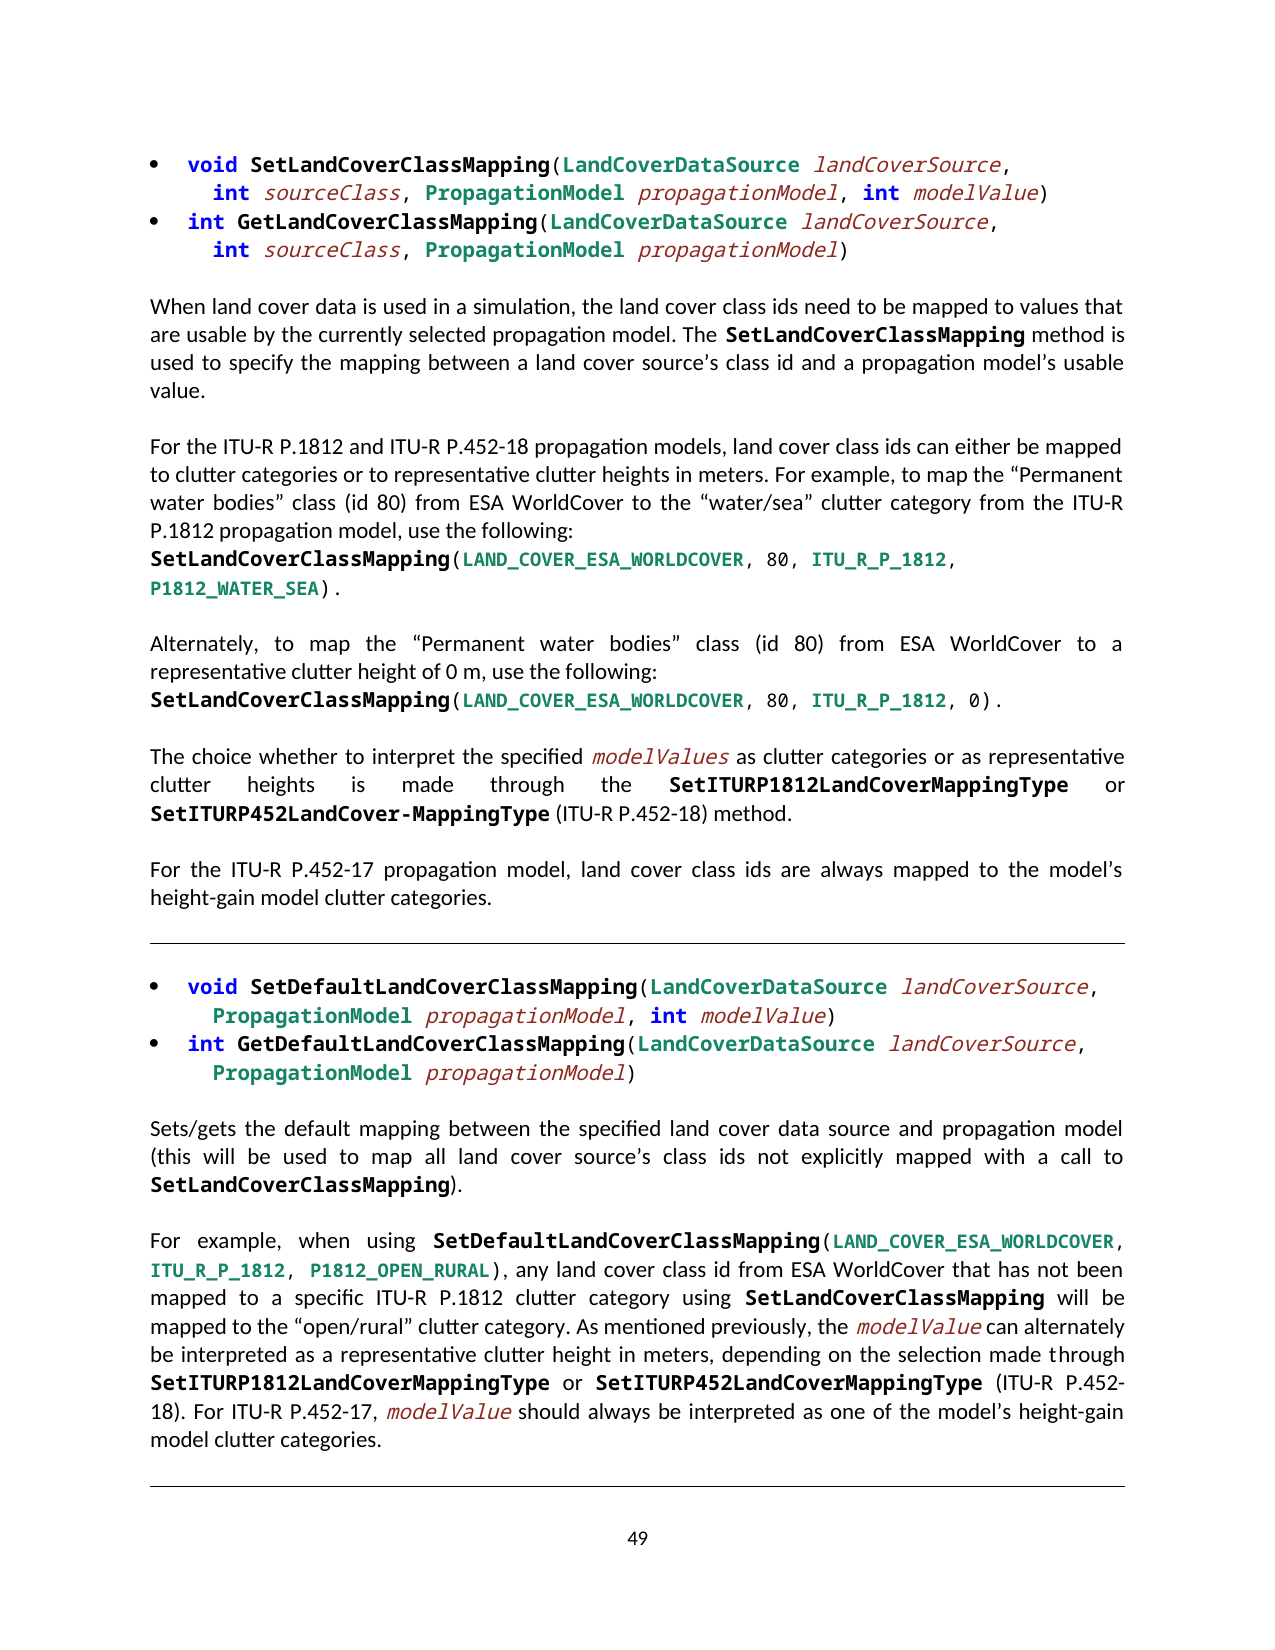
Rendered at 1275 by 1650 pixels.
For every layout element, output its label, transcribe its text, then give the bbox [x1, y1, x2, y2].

text SetLandCoverClassMapping(LAND_COVER_ESA_WORLDCOVER, 80, ITU_R_P_1812, 0). [150, 685, 1125, 714]
text For the ITU-R P.1812 and ITU-R P.452-18 propagation models, land cover class ids can either be mapped to clutter categories or to representative clutter heights in meters. For example, to map the “Permanent water bodies” class (id 80) from ESA WorldCover to the “water/sea” clutter category from the ITU-R P.1812 propagation model, use the following: [150, 432, 1125, 544]
text For the ITU-R P.452-17 propagation model, land cover class ids are always mapped to the model’s height-gain model clutter categories. [150, 855, 1125, 913]
text Sets/gets the default mapping between the specified land cover data source and propagation model (this will be used to map all land cover source’s class ids not explicitly mapped with a call to SetLandCoverClassMapping). [150, 1114, 1125, 1199]
list void SetDefaultLandCoverClassMapping(LandCoverDataSource landCoverSource, PropagationModel propagationModel, int modelValue) [150, 972, 1125, 1029]
text For example, when using SetDefaultLandCoverClassMapping(LAND_COVER_ESA_WORLDCOVER, ITU_R_P_1812, P1812_OPEN_RURAL), any land cover class id from ESA WorldCover that has not been mapped to a specific ITU-R P.1812 clutter category using SetLandCoverClassMapping will be mapped to the “open/rural” clutter category. As mentioned previously, the modelValue can alternately be interpreted as a representative clutter height in meters, depending on the selection made through SetITURP1812LandCoverMappingType or SetITURP452LandCoverMappingType (ITU-R P.452-18). For ITU-R P.452-17, modelValue should always be interpreted as one of the model’s height-gain model clutter categories. [150, 1227, 1125, 1455]
text When land cover data is used in a simulation, the land cover class ids need to be mapped to values that are usable by the currently selected propagation model. The SetLandCoverClassMapping method is used to specify the mapping between a land cover source’s class id and a propagation model’s usable value. [150, 292, 1125, 404]
list int GetLandCoverClassMapping(LandCoverDataSource landCoverSource, int sourceClass, PropagationModel propagationModel) [150, 207, 1125, 264]
text Alternately, to map the “Permanent water bodies” class (id 80) from ESA WorldCover to a representative clutter height of 0 m, use the following: [150, 629, 1125, 685]
list void SetLandCoverClassMapping(LandCoverDataSource landCoverSource, int sourceClass, PropagationModel propagationModel, int modelValue) [150, 150, 1125, 207]
text The choice whether to interpret the specified modelValues as clutter categories or as representative clutter heights is made through the SetITURP1812LandCoverMappingType or SetITURP452LandCover-MappingType (ITU-R P.452-18) method. [150, 742, 1125, 827]
text SetLandCoverClassMapping(LAND_COVER_ESA_WORLDCOVER, 80, ITU_R_P_1812, P1812_WATER_SEA). [150, 544, 1125, 601]
list int GetDefaultLandCoverClassMapping(LandCoverDataSource landCoverSource, PropagationModel propagationModel) [150, 1029, 1125, 1086]
